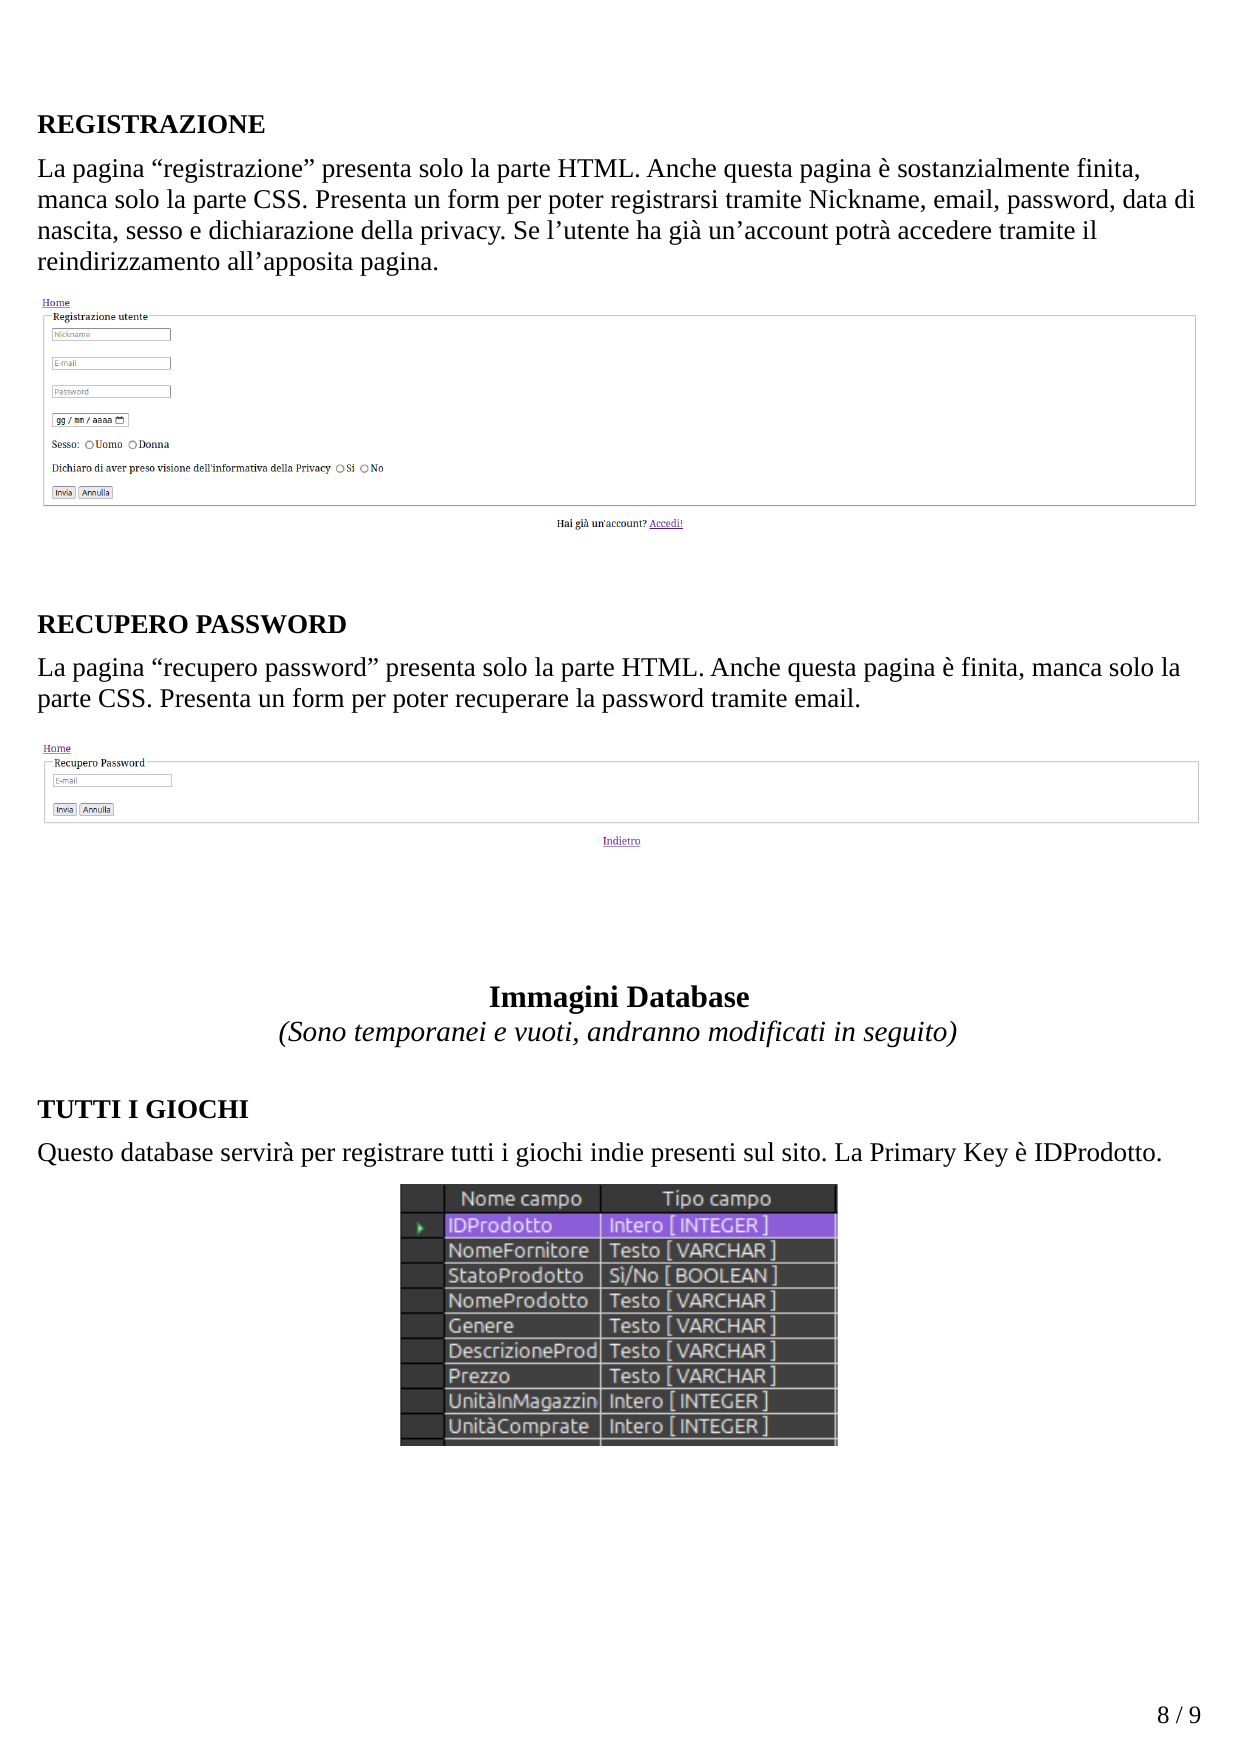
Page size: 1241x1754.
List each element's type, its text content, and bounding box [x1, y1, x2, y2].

text Immagini Database [37, 978, 1201, 1014]
text TUTTI I GIOCHI [37, 1093, 1201, 1124]
picture [37, 295, 1202, 534]
text (Sono temporanei e vuoti, andranno modificati in seguito) [37, 1014, 1201, 1047]
text RECUPERO PASSWORD [37, 608, 1201, 639]
text La pagina “registrazione” presenta solo la parte HTML. Anche questa pagina è sostanzialmente finita, manca solo la parte CSS. Presenta un form per poter registrarsi tramite Nickname, email, password, data di nascita, sesso e dichiarazione della privacy. Se l’utente ha già un’account potrà accedere tramite il reindirizzamento all’apposita pagina. [37, 152, 1201, 276]
text La pagina “recupero password” presenta solo la parte HTML. Anche questa pagina è finita, manca solo la parte CSS. Presenta un form per poter recuperare la password tramite email. [37, 651, 1201, 713]
text Questo database servirà per registrare tutti i giochi indie presenti sul sito. La Primary Key è IDProdotto. [37, 1136, 1201, 1167]
text REGISTRAZIONE [37, 109, 1201, 140]
picture [400, 1184, 838, 1446]
picture [38, 739, 1203, 854]
